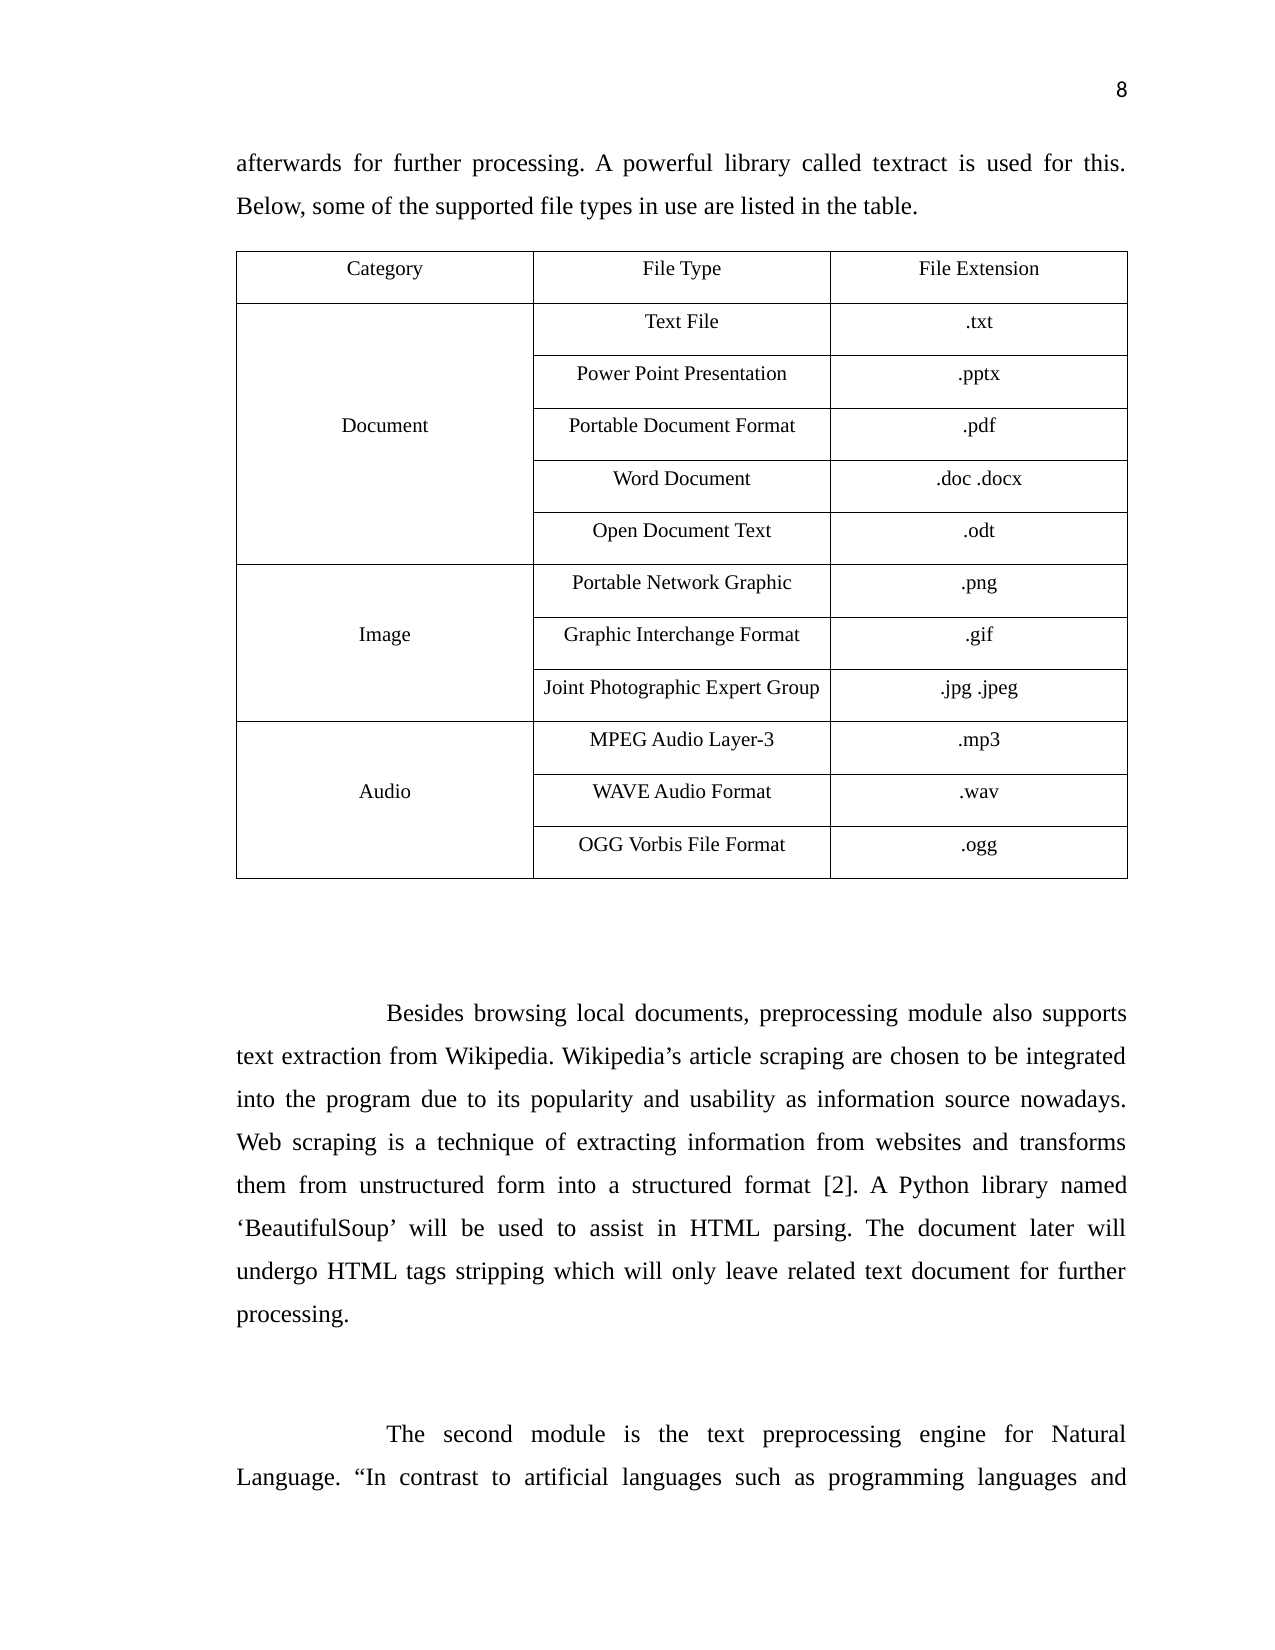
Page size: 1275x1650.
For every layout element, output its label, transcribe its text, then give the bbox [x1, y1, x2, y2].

table_cell Text File [534, 304, 830, 355]
table_cell .gif [831, 618, 1127, 669]
table_cell .ogg [831, 827, 1127, 878]
table_cell Joint Photographic Expert Group [534, 670, 830, 721]
table_cell .txt [831, 304, 1127, 355]
text Besides browsing local documents, preprocessing module also supports text extraction from Wikipedia. Wikipedia’s article scraping are chosen to be integrated into the program due to its popularity and usability as information source nowadays. Web scraping is a technique of extracting information from websites and transforms them from unstructured form into a structured format [ CITATION Ray15 \l 1033 ]. A Python library named ‘BeautifulSoup’ will be used to assist in HTML parsing. The document later will undergo HTML tags stripping which will only leave related text document for further processing. [236, 998, 1127, 1328]
table_cell .odt [831, 513, 1127, 564]
table_header File Type [534, 252, 830, 303]
table_header File Extension [831, 252, 1127, 303]
table_cell Document [237, 304, 533, 564]
table_cell OGG Vorbis File Format [534, 827, 830, 878]
table_cell WAVE Audio Format [534, 775, 830, 826]
table_cell Graphic Interchange Format [534, 618, 830, 669]
table_cell MPEG Audio Layer-3 [534, 722, 830, 773]
table_cell Word Document [534, 461, 830, 512]
table_cell Portable Document Format [534, 409, 830, 460]
table_cell Image [237, 565, 533, 721]
table_cell .pptx [831, 356, 1127, 407]
table_header Category [237, 252, 533, 303]
table_cell Open Document Text [534, 513, 830, 564]
table_cell .mp3 [831, 722, 1127, 773]
table_cell .wav [831, 775, 1127, 826]
table_cell Audio [237, 722, 533, 878]
text The second module is the text preprocessing engine for Natural Language. “In contrast to artificial languages such as programming languages and mathematical notations, natural languages have evolved as they pass from generation to generation, and are hard to pin down with explicit rules” [ CITATION Ste14 \l 1033 ]. These natural language text which are in the form of unstructured data cannot be processed directly by computers [ CITATION Maz14 \l 1033 ]. Hence, Natural Language Toolkit, or NLTK in short which provides rich libraries for solving the complex nature of natural language related programming in Python are used to help with the processing tasks. Some of the most important features of this libraries that are used within this program are Tokenization, Part-of-Speech (POS) tagging and stop-words identification. Processing tasks that are handled by this module includes language detector, keywords highlighting, sentiment analysis and text summarization. [236, 1419, 1127, 1491]
text afterwards for further processing. A powerful library called textract is used for this. Below, some of the supported file types in use are listed in the table. [236, 148, 1127, 219]
table_cell .pdf [831, 409, 1127, 460]
table_cell Portable Network Graphic [534, 565, 830, 617]
table_cell .jpg .jpeg [831, 670, 1127, 721]
table_cell .doc .docx [831, 461, 1127, 512]
table_cell Power Point Presentation [534, 356, 830, 407]
table_cell .png [831, 565, 1127, 617]
